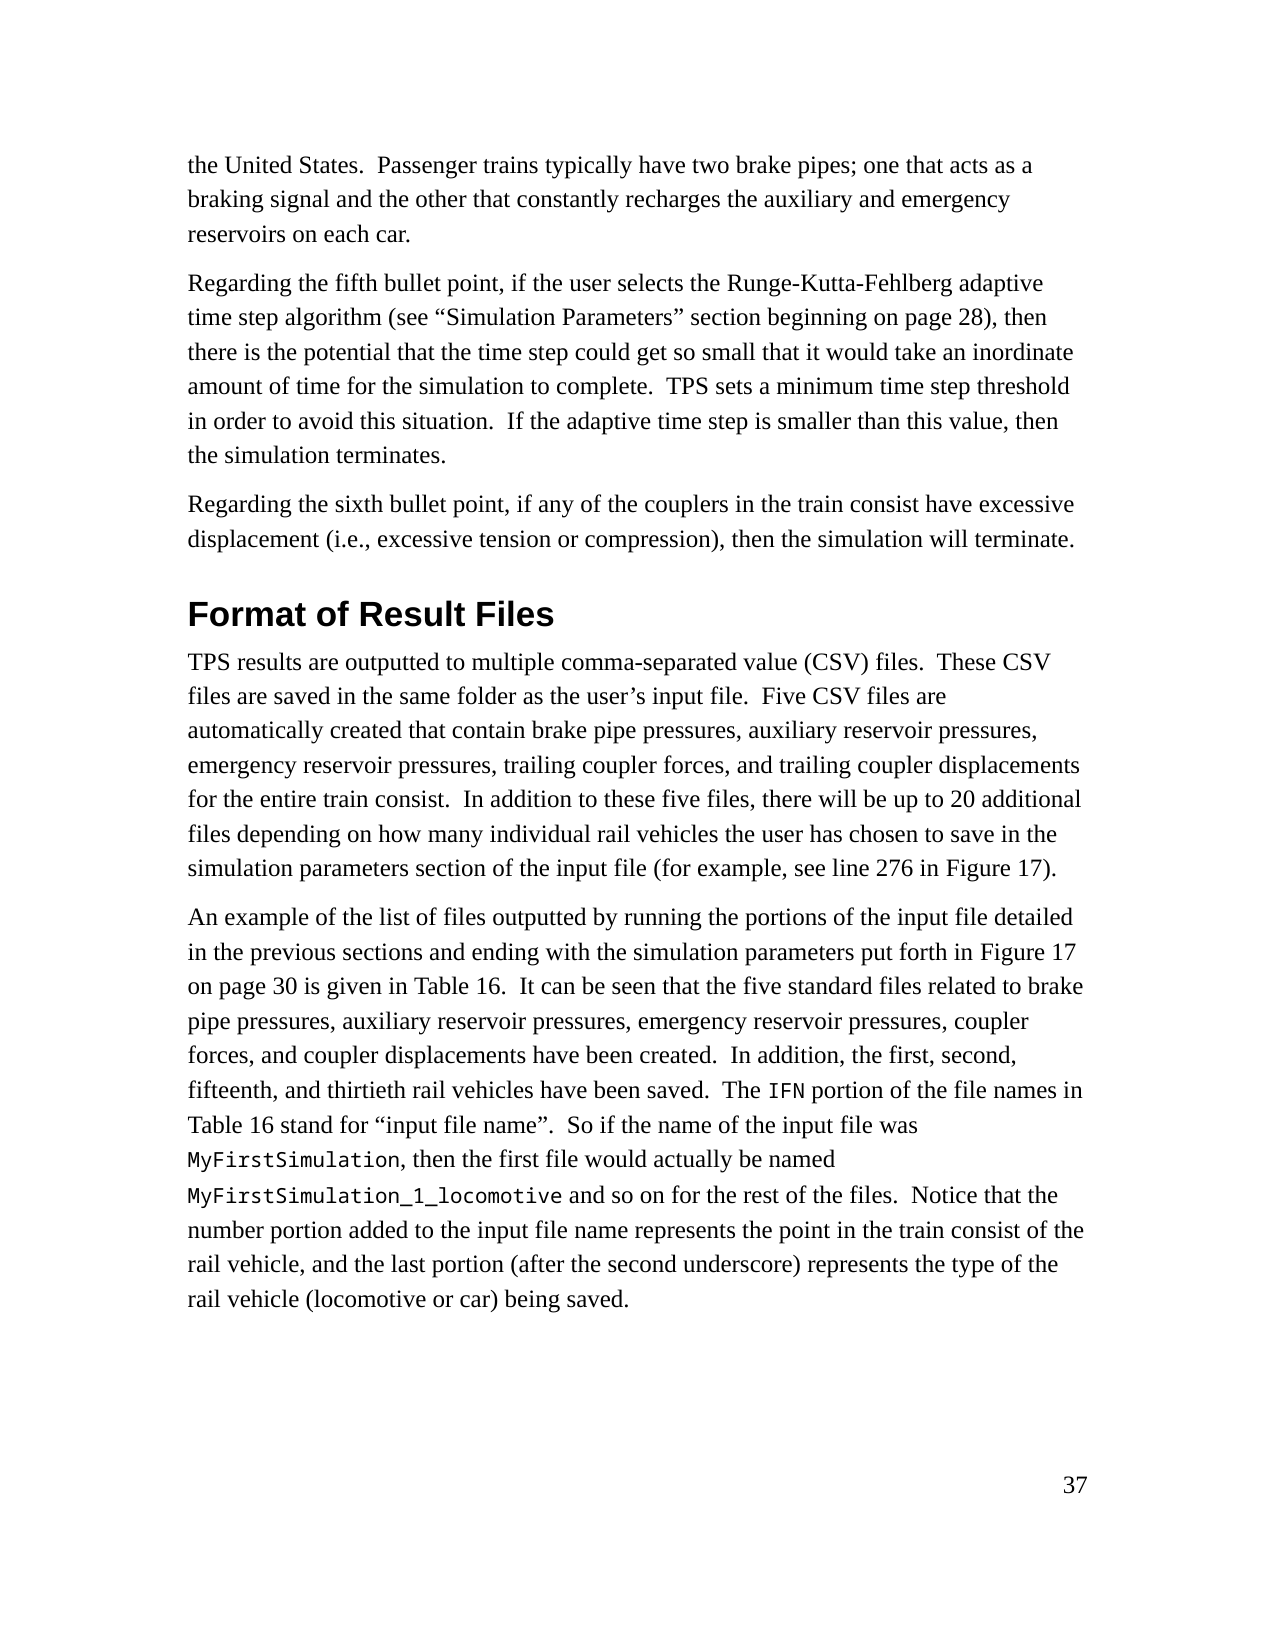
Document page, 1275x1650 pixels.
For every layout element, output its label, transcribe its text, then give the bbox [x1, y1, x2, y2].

text Regarding the fifth bullet point, if the user selects the Runge-Kutta-Fehlberg adaptive time step algorithm (see “Simulation Parameters” section beginning on page 28), then there is the potential that the time step could get so small that it would take an inordinate amount of time for the simulation to complete. TPS sets a minimum time step threshold in order to avoid this situation. If the adaptive time step is smaller than this value, then the simulation terminates. [187, 268, 1087, 469]
text the United States. Passenger trains typically have two brake pipes; one that acts as a braking signal and the other that constantly recharges the auxiliary and emergency reservoirs on each car. [187, 150, 1087, 248]
subtitle Format of Result Files [187, 594, 1087, 634]
text TPS results are outputted to multiple comma-separated value (CSV) files. These CSV files are saved in the same folder as the user’s input file. Five CSV files are automatically created that contain brake pipe pressures, auxiliary reservoir pressures, emergency reservoir pressures, trailing coupler forces, and trailing coupler displacements for the entire train consist. In addition to these five files, there will be up to 20 additional files depending on how many individual rail vehicles the user has chosen to save in the simulation parameters section of the input file (for example, see line 276 in Figure 17). [187, 647, 1087, 882]
text An example of the list of files outputted by running the portions of the input file detailed in the previous sections and ending with the simulation parameters put forth in Figure 17 on page 30 is given in Table 16. It can be seen that the five standard files related to brake pipe pressures, auxiliary reservoir pressures, emergency reservoir pressures, coupler forces, and coupler displacements have been created. In addition, the first, second, fifteenth, and thirtieth rail vehicles have been saved. The IFN portion of the file names in Table 16 stand for “input file name”. So if the name of the input file was MyFirstSimulation, then the first file would actually be named MyFirstSimulation_1_locomotive and so on for the rest of the files. Notice that the number portion added to the input file name represents the point in the train consist of the rail vehicle, and the last portion (after the second underscore) represents the type of the rail vehicle (locomotive or car) being saved. [187, 902, 1087, 1313]
text Regarding the sixth bullet point, if any of the couplers in the train consist have excessive displacement (i.e., excessive tension or compression), then the simulation will terminate. [187, 489, 1087, 553]
